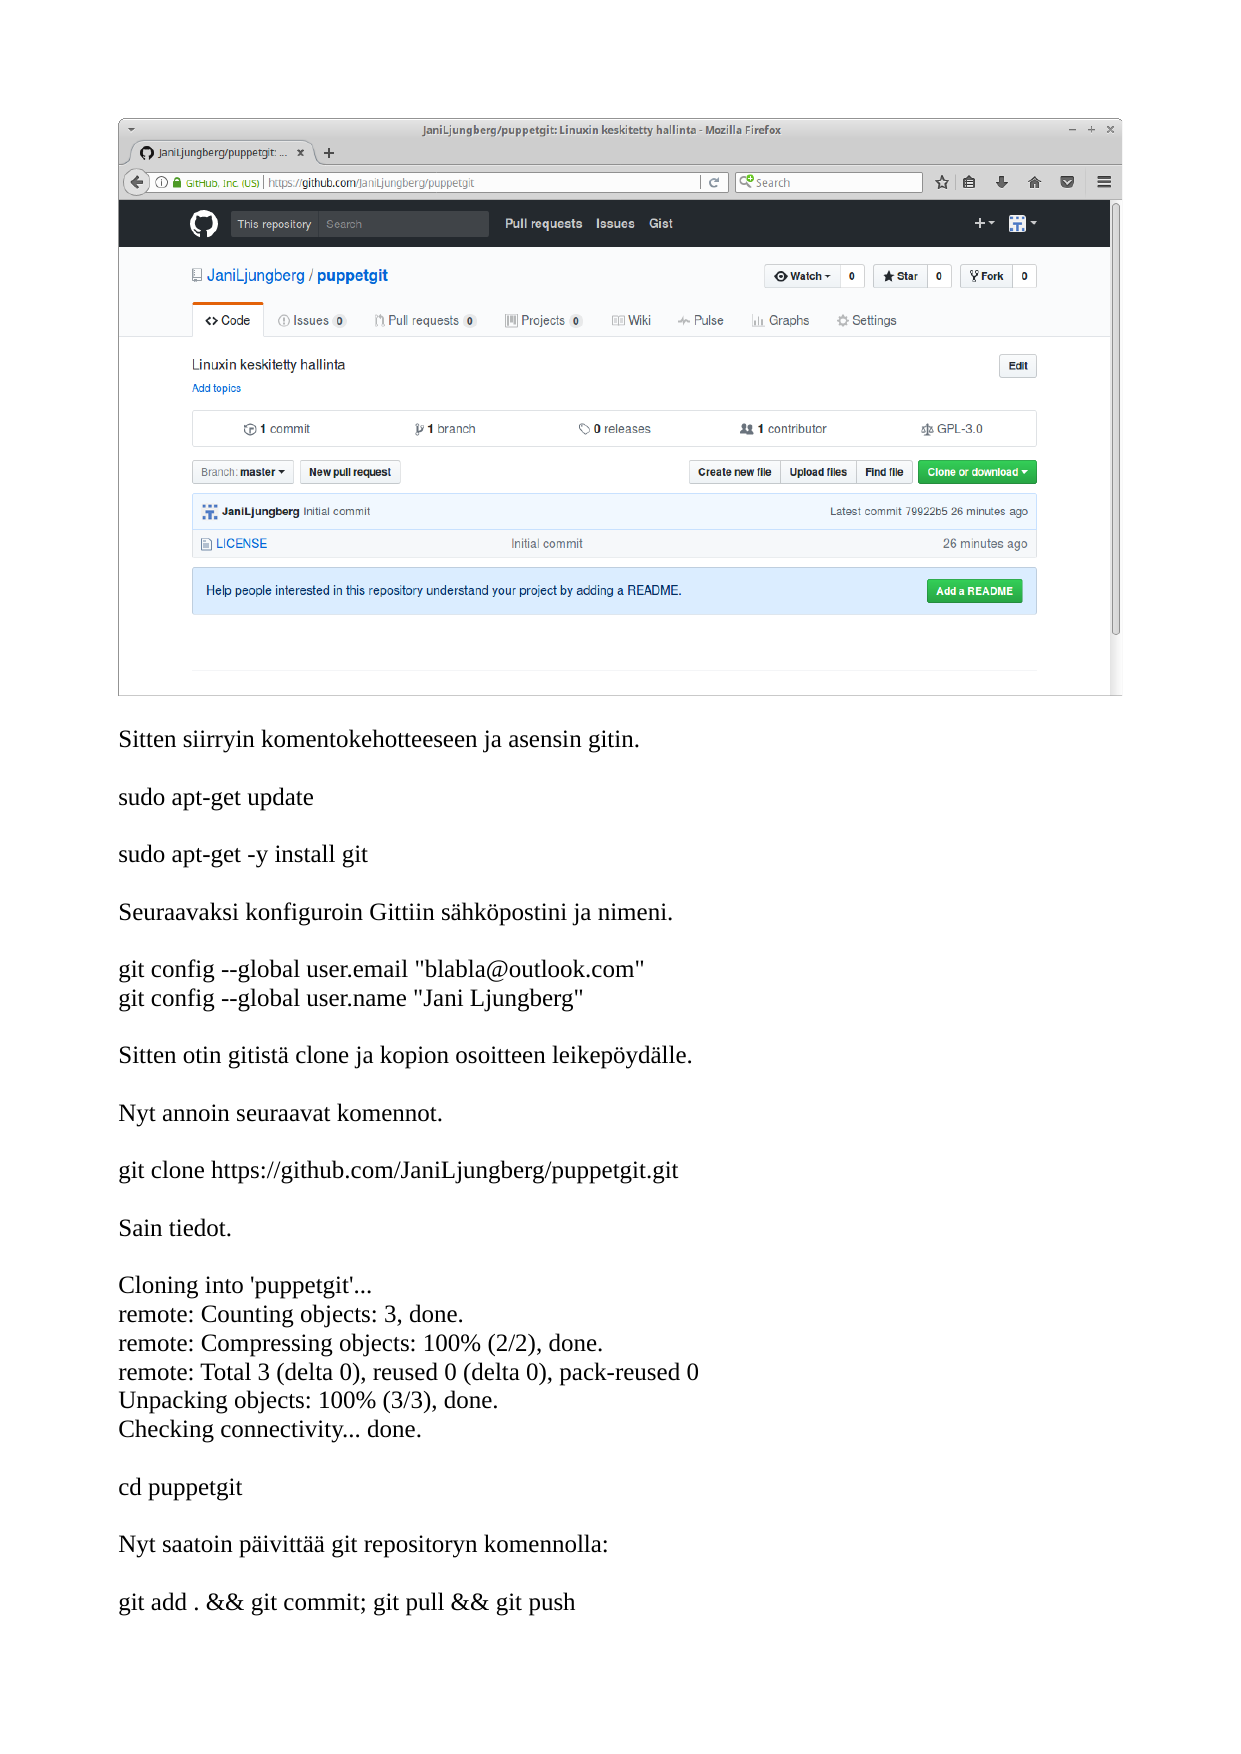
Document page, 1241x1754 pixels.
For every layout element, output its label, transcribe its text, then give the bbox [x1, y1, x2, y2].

text cd puppetgit [118, 1472, 1122, 1500]
text sudo apt-get -y install git [118, 839, 1122, 868]
text Unpacking objects: 100% (3/3), done. [118, 1385, 1122, 1414]
text Sitten otin gitistä clone ja kopion osoitteen leikepöydälle. [118, 1040, 1122, 1069]
text Nyt saatoin päivittää git repositoryn komennolla: [118, 1529, 1122, 1558]
text Sitten siirryin komentokehotteeseen ja asensin gitin. [118, 724, 1122, 753]
text Sain tiedot. [118, 1213, 1122, 1242]
text git config --global user.email "blabla@outlook.com" [118, 954, 1122, 983]
text remote: Counting objects: 3, done. [118, 1299, 1122, 1328]
text Nyt annoin seuraavat komennot. [118, 1098, 1122, 1127]
text Seuraavaksi konfiguroin Gittiin sähköpostini ja nimeni. [118, 897, 1122, 925]
text git clone https://github.com/JaniLjungberg/puppetgit.git [118, 1155, 1122, 1184]
text Checking connectivity... done. [118, 1414, 1122, 1443]
text git add . && git commit; git pull && git push [118, 1587, 1122, 1615]
text remote: Compressing objects: 100% (2/2), done. [118, 1328, 1122, 1357]
text git config --global user.name "Jani Ljungberg" [118, 983, 1122, 1012]
text Cloning into 'puppetgit'... [118, 1270, 1122, 1299]
text sudo apt-get update [118, 782, 1122, 810]
picture [118, 118, 1123, 696]
text remote: Total 3 (delta 0), reused 0 (delta 0), pack-reused 0 [118, 1357, 1122, 1385]
